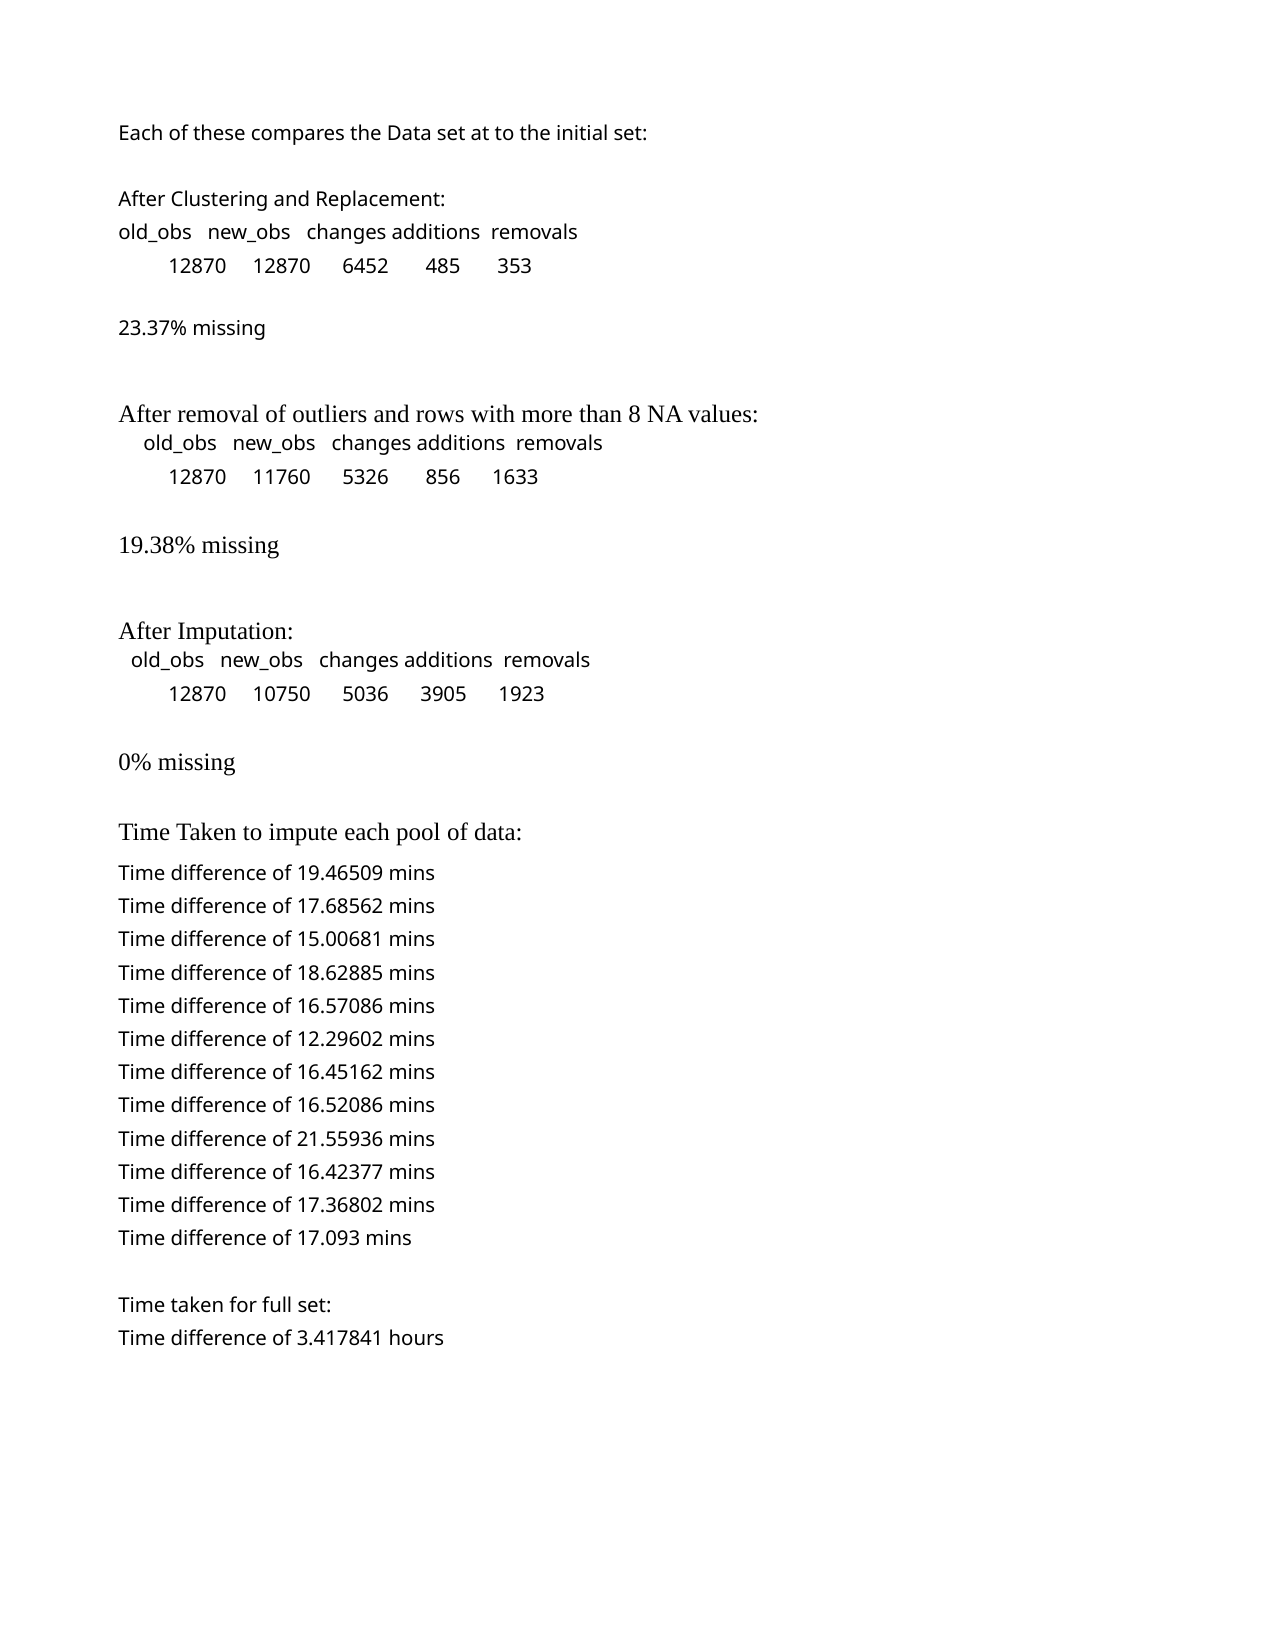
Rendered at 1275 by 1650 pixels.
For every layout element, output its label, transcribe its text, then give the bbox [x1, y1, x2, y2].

text 12870 10750 5036 3905 1923 [118, 679, 1157, 707]
text 12870 11760 5326 856 1633 [118, 462, 1157, 490]
text After Clustering and Replacement: [118, 184, 1157, 212]
text 12870 12870 6452 485 353 [118, 251, 1157, 279]
text 23.37% missing [118, 314, 1157, 342]
text Time difference of 17.36802 mins [118, 1191, 1157, 1218]
text old_obs new_obs changes additions removals [118, 645, 1157, 673]
text Time difference of 16.57086 mins [118, 991, 1157, 1019]
text old_obs new_obs changes additions removals [118, 218, 1157, 246]
text Time difference of 19.46509 mins [118, 858, 1157, 886]
text Time taken for full set: [118, 1290, 1157, 1318]
text Time difference of 21.55936 mins [118, 1124, 1157, 1152]
text Time Taken to impute each pool of data: [118, 817, 1157, 846]
text 0% missing [118, 747, 1157, 805]
text Time difference of 16.52086 mins [118, 1091, 1157, 1119]
text old_obs new_obs changes additions removals [118, 428, 1157, 456]
text 19.38% missing [118, 530, 1157, 559]
text After removal of outliers and rows with more than 8 NA values: [118, 399, 1157, 428]
text Time difference of 17.68562 mins [118, 892, 1157, 919]
text Time difference of 16.45162 mins [118, 1058, 1157, 1086]
text Time difference of 17.093 mins [118, 1224, 1157, 1252]
text Time difference of 15.00681 mins [118, 925, 1157, 953]
text Time difference of 12.29602 mins [118, 1024, 1157, 1052]
text Each of these compares the Data set at to the initial set: [118, 118, 1157, 146]
text Time difference of 16.42377 mins [118, 1157, 1157, 1185]
text Time difference of 18.62885 mins [118, 958, 1157, 986]
text After Imputation: [118, 616, 1157, 645]
text Time difference of 3.417841 hours [118, 1324, 1157, 1351]
